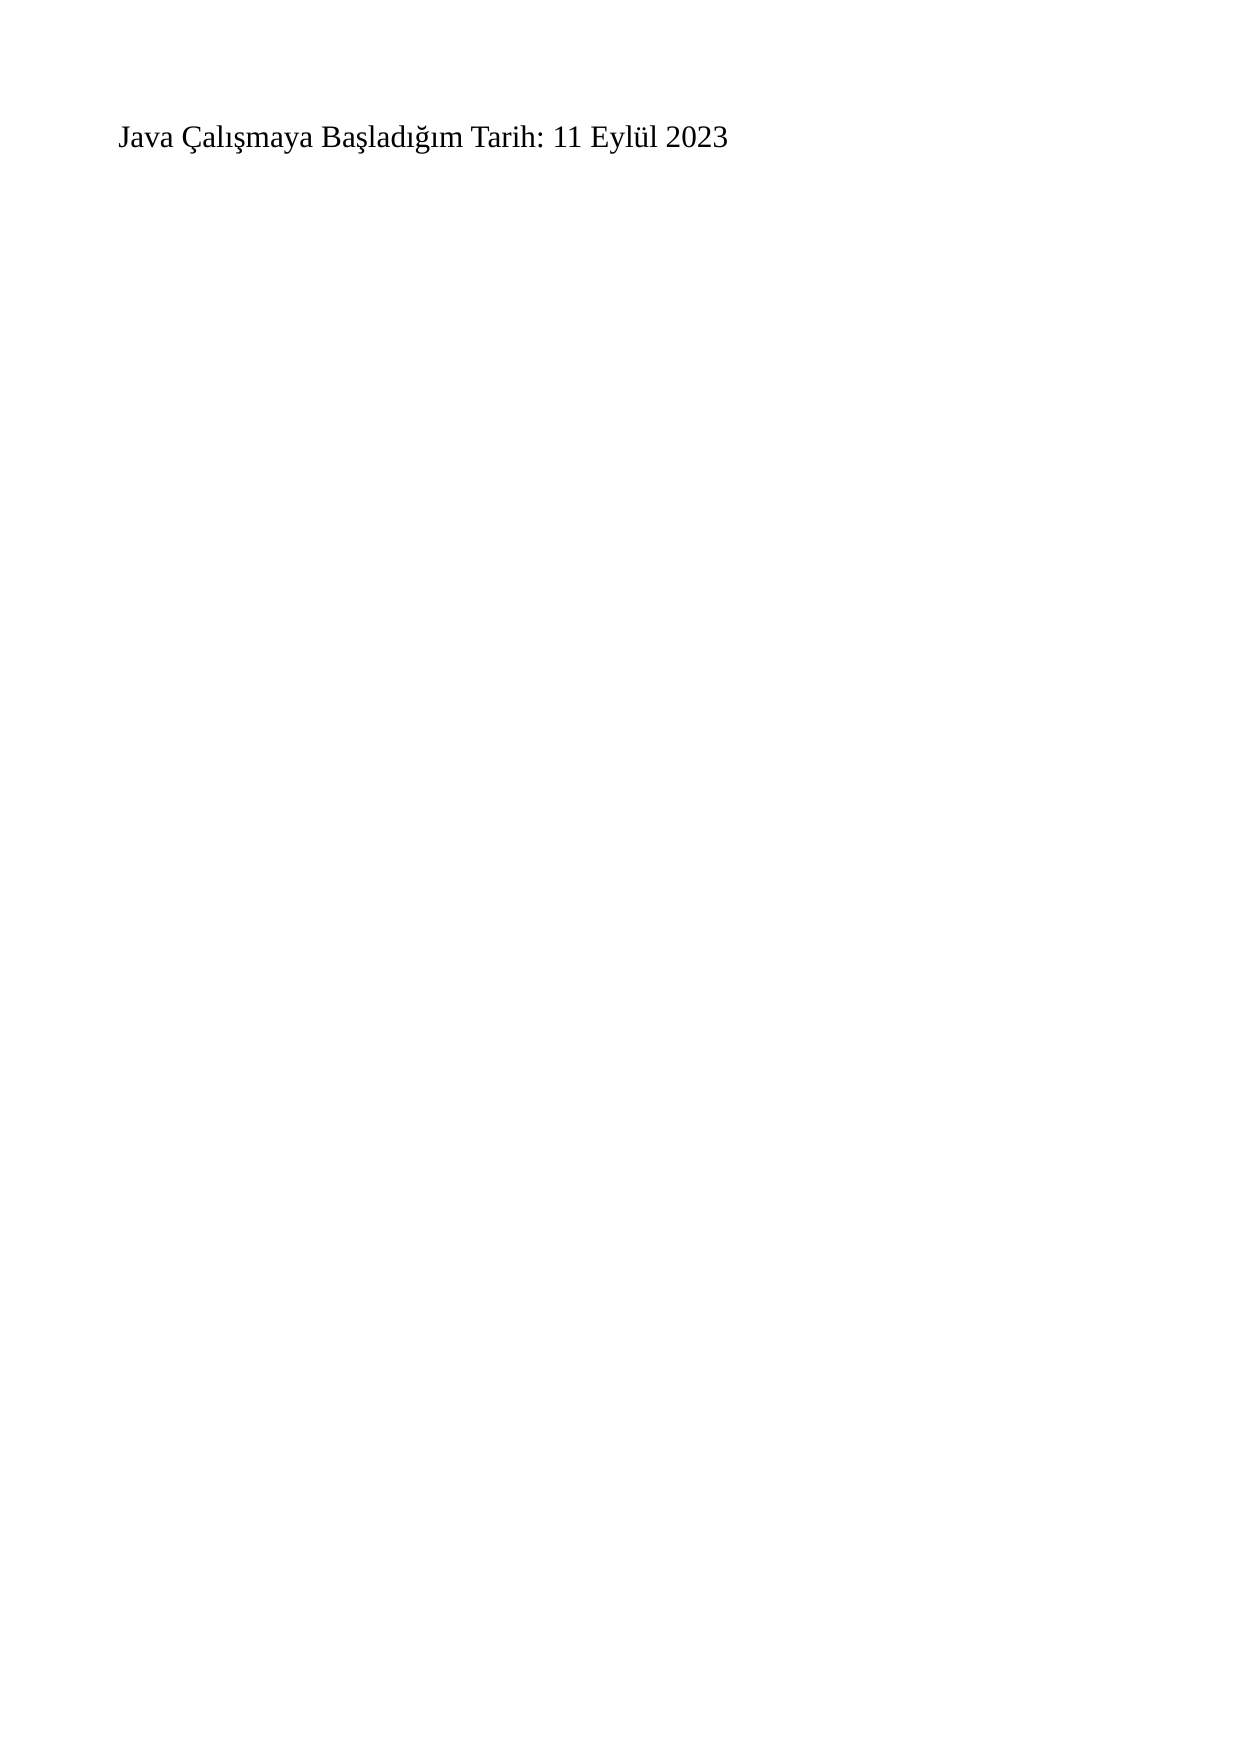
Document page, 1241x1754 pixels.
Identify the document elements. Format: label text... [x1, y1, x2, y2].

text Java Çalışmaya Başladığım Tarih: 11 Eylül 2023 [118, 118, 1122, 154]
